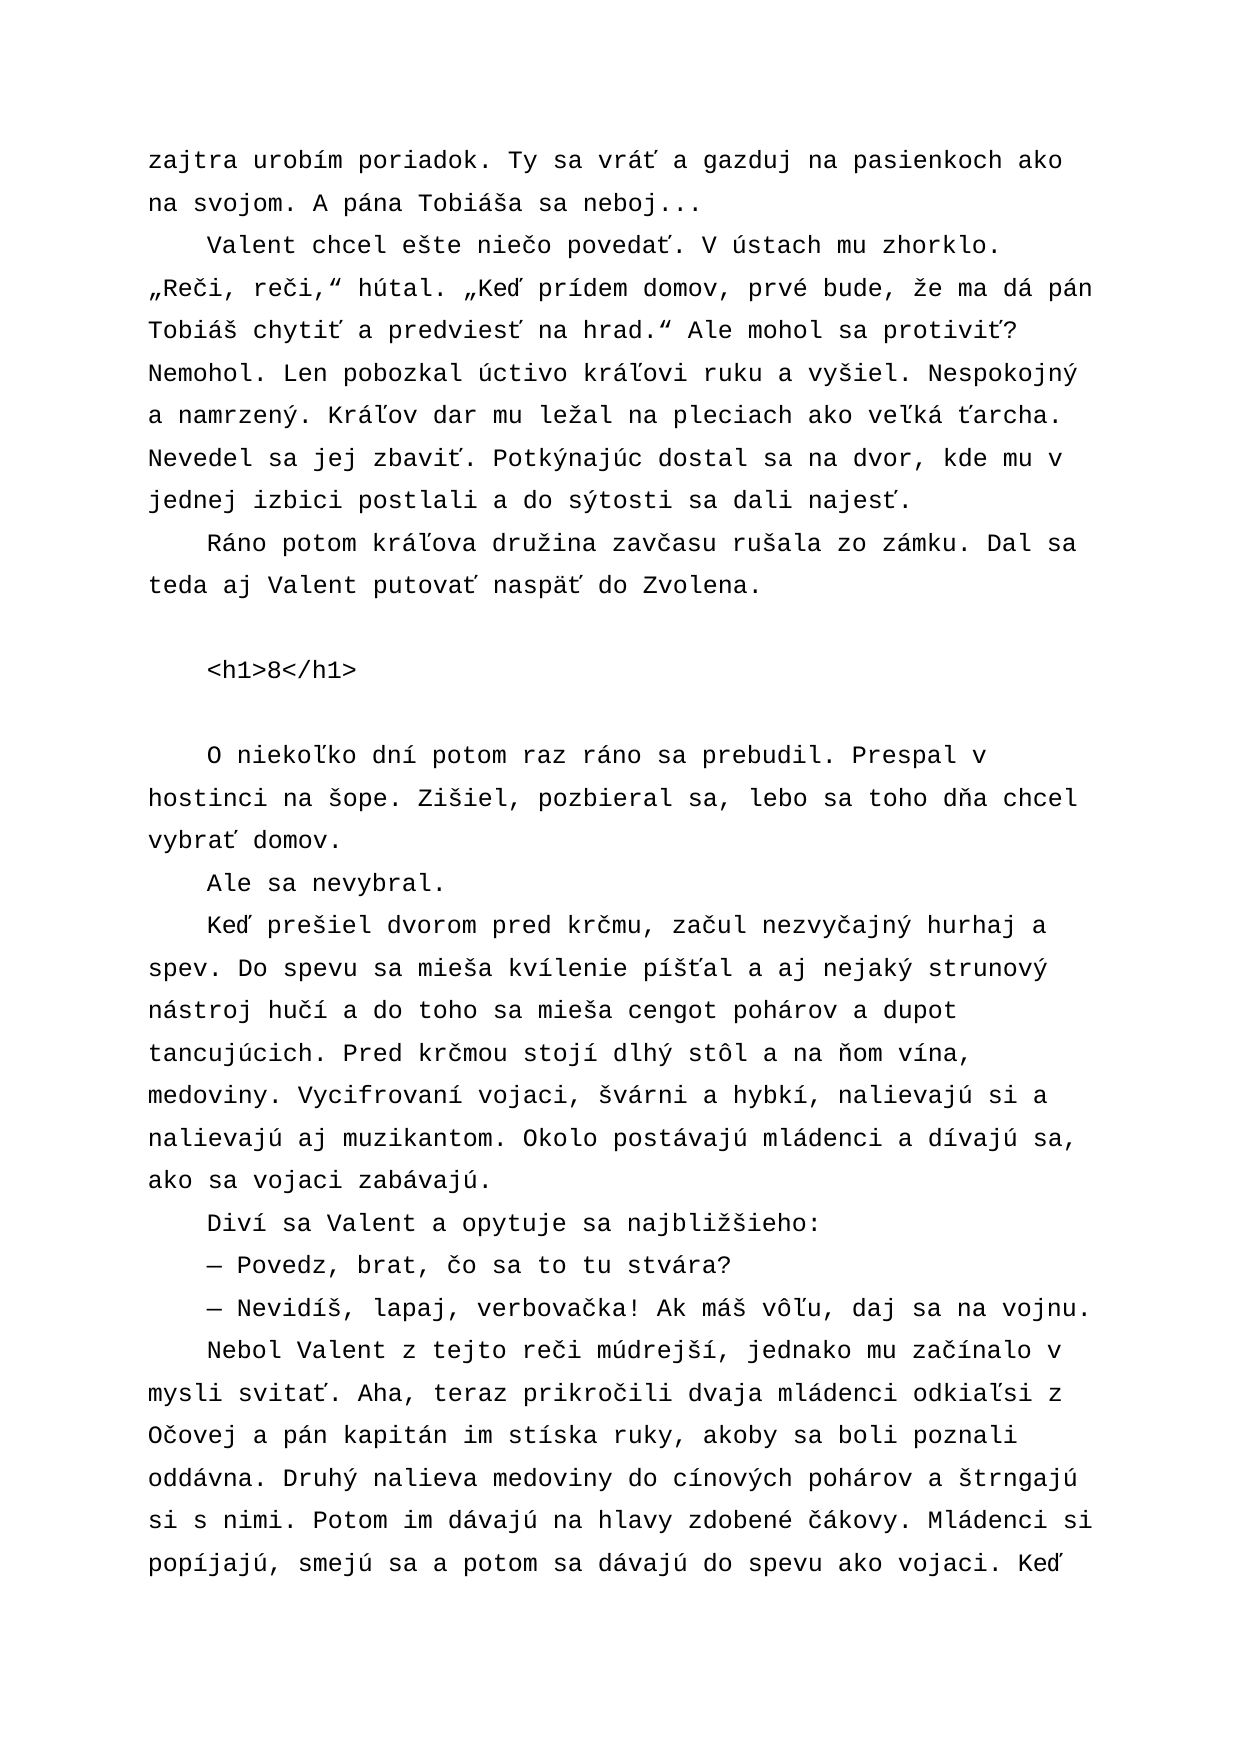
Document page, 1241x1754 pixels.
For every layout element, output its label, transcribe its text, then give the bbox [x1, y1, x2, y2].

text Nebol Valent z tejto reči múdrejší, jednako mu začínalo v mysli svitať. Aha, teraz prikročili dvaja mládenci odkiaľsi z Očovej a pán kapitán im stíska ruky, akoby sa boli poznali oddávna. Druhý nalieva medoviny do cínových pohárov a štrngajú si s nimi. Potom im dávajú na hlavy zdobené čákovy. Mládenci si popíjajú, smejú sa a potom sa dávajú do spevu ako vojaci. Keď [148, 1338, 1093, 1578]
text Ráno potom kráľova družina zavčasu rušala zo zámku. Dal sa teda aj Valent putovať naspäť do Zvolena. [148, 530, 1093, 601]
text Valent chcel ešte niečo povedať. V ústach mu zhorklo. „Reči, reči,“ hútal. „Keď prídem domov, prvé bude, že ma dá pán Tobiáš chytiť a predviesť na hrad.“ Ale mohol sa protiviť? Nemohol. Len pobozkal úctivo kráľovi ruku a vyšiel. Nespokojný a namrzený. Kráľov dar mu ležal na pleciach ako veľká ťarcha. Nevedel sa jej zbaviť. Potkýnajúc dostal sa na dvor, kde mu v jednej izbici postlali a do sýtosti sa dali najesť. [148, 233, 1093, 516]
text Diví sa Valent a opytuje sa najbližšieho: [148, 1210, 1093, 1238]
text Keď prešiel dvorom pred krčmu, začul nezvyčajný hurhaj a spev. Do spevu sa mieša kvílenie píšťal a aj nejaký strunový nástroj hučí a do toho sa mieša cengot pohárov a dupot tancujúcich. Pred krčmou stojí dlhý stôl a na ňom vína, medoviny. Vycifrovaní vojaci, švárni a hybkí, nalievajú si a nalievajú aj muzikantom. Okolo postávajú mládenci a dívajú sa, ako sa vojaci zabávajú. [148, 913, 1093, 1196]
text O niekoľko dní potom raz ráno sa prebudil. Prespal v hostinci na šope. Zišiel, pozbieral sa, lebo sa toho dňa chcel vybrať domov. [148, 743, 1093, 856]
text <h1>8</h1> [148, 658, 1093, 686]
text Ale sa nevybral. [148, 870, 1093, 898]
text — Nevidíš, lapaj, verbovačka! Ak máš vôľu, daj sa na vojnu. [148, 1295, 1093, 1323]
text zajtra urobím poriadok. Ty sa vráť a gazduj na pasienkoch ako na svojom. A pána Tobiáša sa neboj... [148, 148, 1093, 218]
text — Povedz, brat, čo sa to tu stvára? [148, 1253, 1093, 1281]
